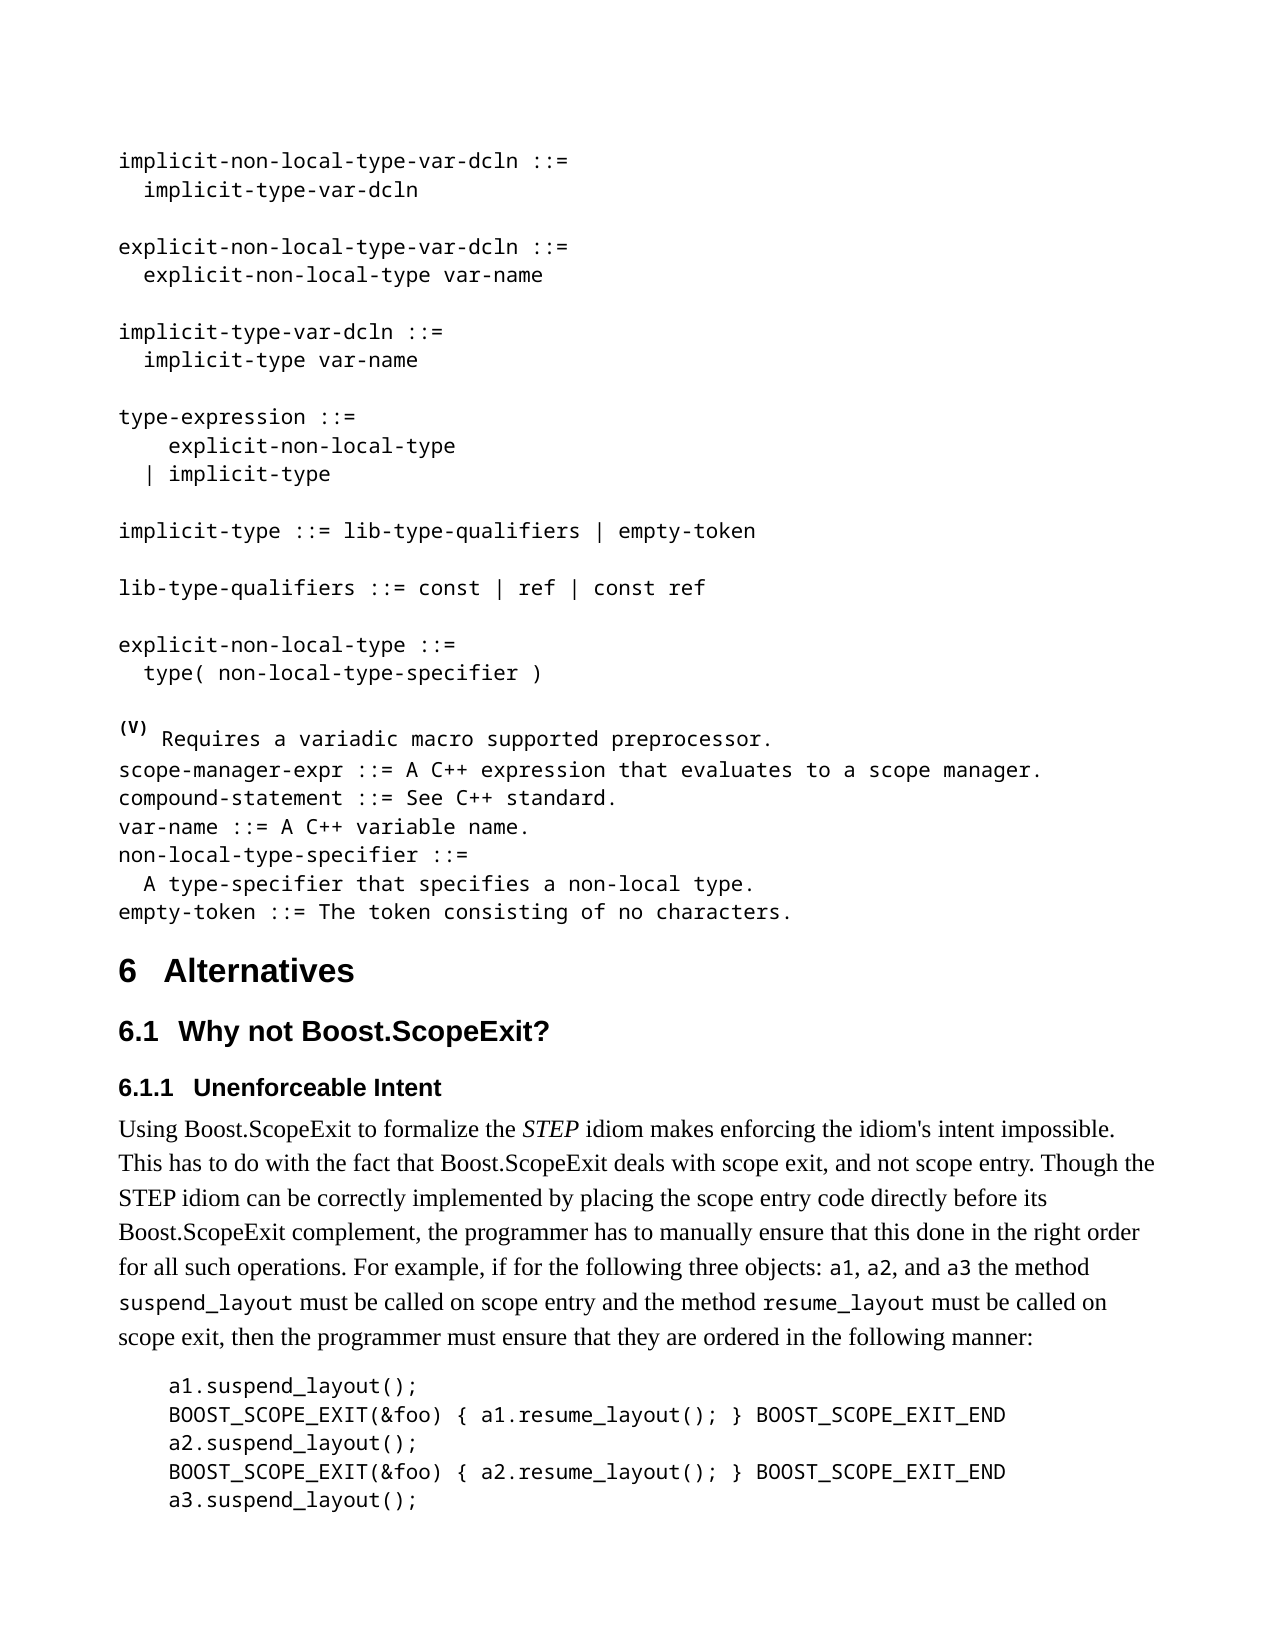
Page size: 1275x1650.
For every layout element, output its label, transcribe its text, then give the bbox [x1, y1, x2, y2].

text | implicit-type [118, 459, 1157, 488]
text explicit-non-local-type var-name [118, 260, 1157, 289]
text (V) Requires a variadic macro supported preprocessor. [118, 715, 1157, 755]
text a3.suspend_layout(); [118, 1485, 1157, 1514]
text type-expression ::= [118, 402, 1157, 431]
subtitle Why not Boost.ScopeExit? [118, 1014, 1157, 1048]
text implicit-type ::= lib-type-qualifiers | empty-token [118, 516, 1157, 545]
text explicit-non-local-type [118, 431, 1157, 459]
text type( non-local-type-specifier ) [118, 658, 1157, 687]
text implicit-type var-name [118, 346, 1157, 374]
text explicit-non-local-type-var-dcln ::= [118, 232, 1157, 260]
text A type-specifier that specifies a non-local type. [118, 869, 1157, 897]
text lib-type-qualifiers ::= const | ref | const ref [118, 573, 1157, 602]
text empty-token ::= The token consisting of no characters. [118, 897, 1157, 926]
text BOOST_SCOPE_EXIT(&foo) { a2.resume_layout(); } BOOST_SCOPE_EXIT_END [118, 1457, 1157, 1485]
text implicit-type-var-dcln [118, 175, 1157, 203]
text implicit-type-var-dcln ::= [118, 317, 1157, 346]
text BOOST_SCOPE_EXIT(&foo) { a1.resume_layout(); } BOOST_SCOPE_EXIT_END [118, 1400, 1157, 1428]
text Using Boost.ScopeExit to formalize the STEP idiom makes enforcing the idiom's intent impossible. This has to do with the fact that Boost.ScopeExit deals with scope exit, and not scope entry. Though the STEP idiom can be correctly implemented by placing the scope entry code directly before its Boost.ScopeExit complement, the programmer has to manually ensure that this done in the right order for all such operations. For example, if for the following three objects: a1, a2, and a3 the method suspend_layout must be called on scope entry and the method resume_layout must be called on scope exit, then the programmer must ensure that they are ordered in the following manner: [118, 1114, 1157, 1351]
text compound-statement ::= See C++ standard. [118, 783, 1157, 812]
subtitle Alternatives [118, 951, 1157, 989]
text a2.suspend_layout(); [118, 1428, 1157, 1457]
text implicit-non-local-type-var-dcln ::= [118, 147, 1157, 175]
text non-local-type-specifier ::= [118, 840, 1157, 869]
text var-name ::= A C++ variable name. [118, 812, 1157, 840]
subtitle Unenforceable Intent [118, 1073, 1157, 1102]
text scope-manager-expr ::= A C++ expression that evaluates to a scope manager. [118, 755, 1157, 783]
text explicit-non-local-type ::= [118, 630, 1157, 658]
text a1.suspend_layout(); [118, 1371, 1157, 1400]
